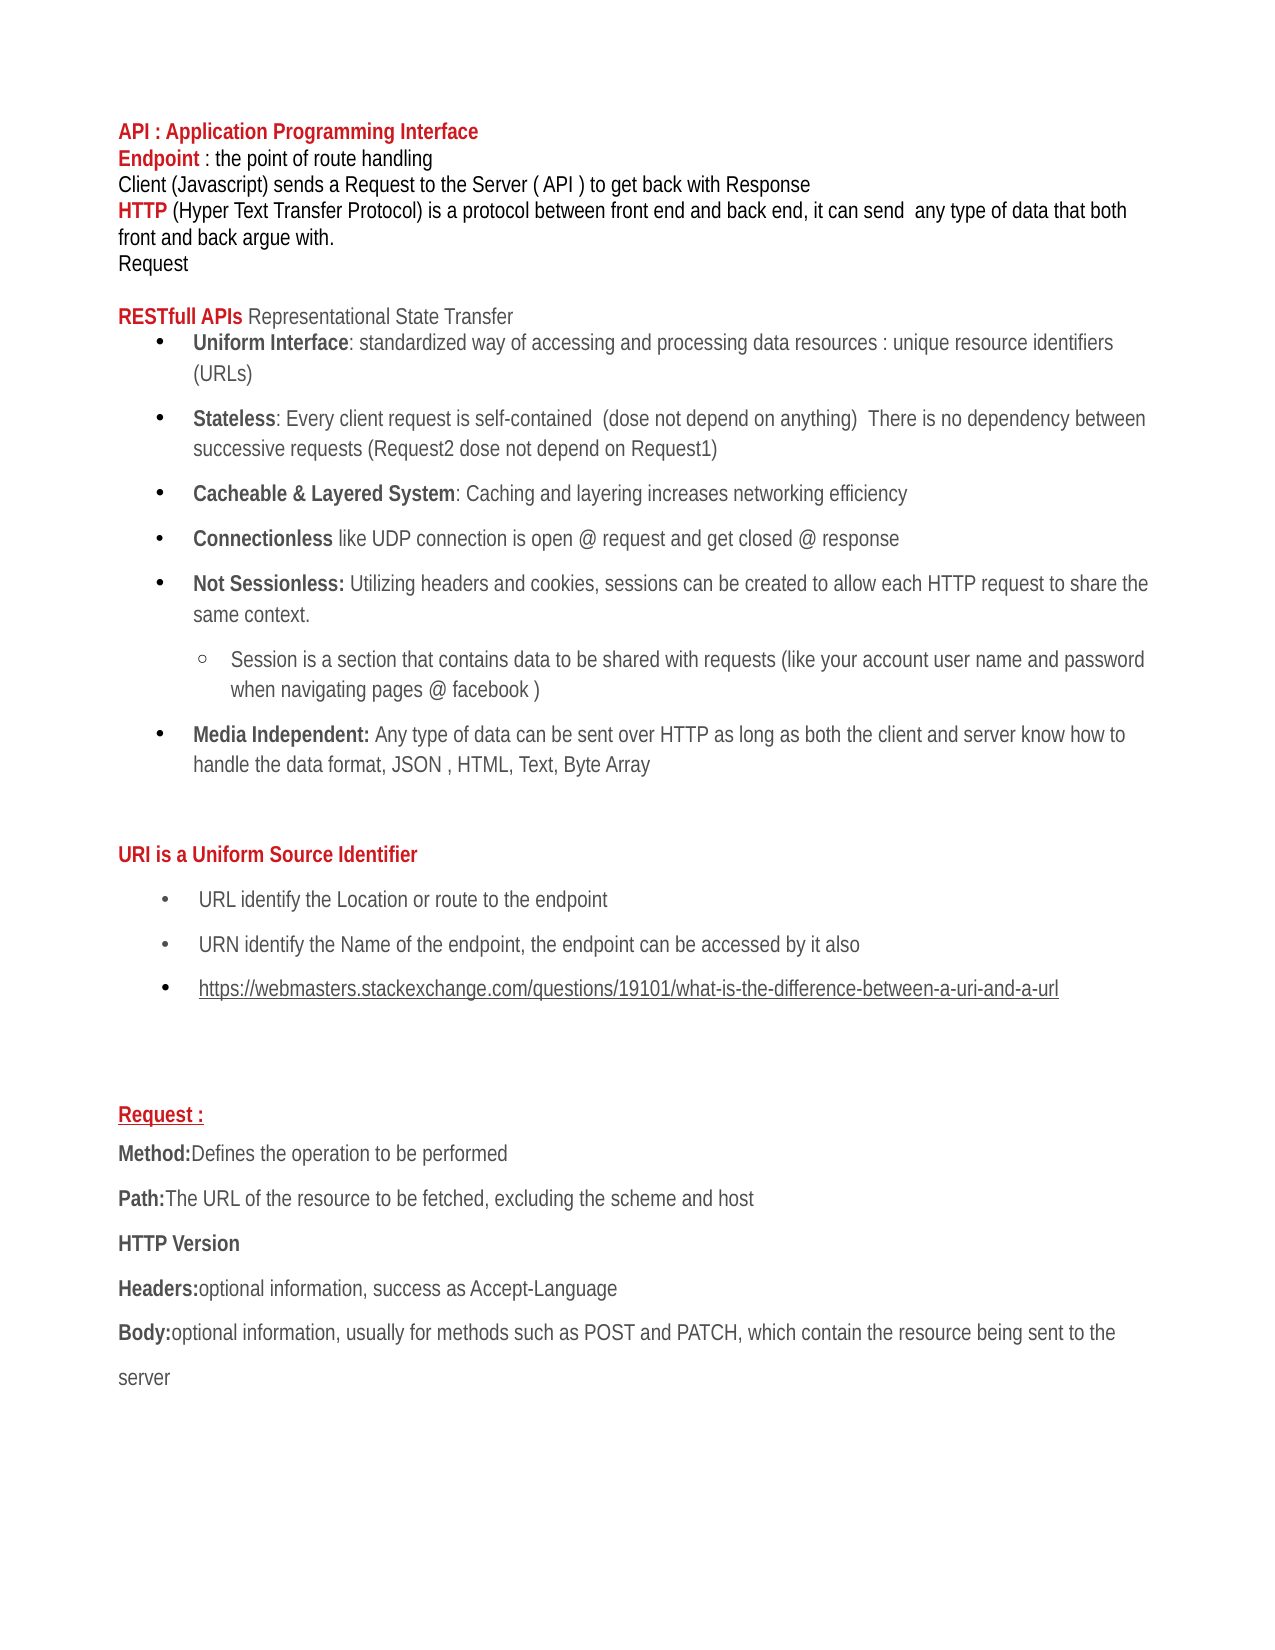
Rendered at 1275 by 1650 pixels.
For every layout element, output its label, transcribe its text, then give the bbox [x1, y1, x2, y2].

list Path:The URL of the resource to be fetched, excluding the scheme and host [118, 1185, 1157, 1211]
subtitle Request : [118, 1101, 1157, 1128]
list Cacheable & Layered System: Caching and layering increases networking efficiency [156, 480, 1157, 507]
list Not Sessionless: Utilizing headers and cookies, sessions can be created to allow each HTTP request to share the same context. [156, 570, 1157, 627]
list Connectionless like UDP connection is open @ request and get closed @ response [156, 525, 1157, 552]
list URL identify the Location or route to the endpoint [161, 886, 1157, 912]
list Session is a section that contains data to be shared with requests (like your account user name and password when navigating pages @ facebook ) [193, 646, 1157, 702]
list Media Independent: Any type of data can be sent over HTTP as long as both the client and server know how to handle the data format, JSON , HTML, Text, Byte Array [156, 721, 1157, 778]
text API : Application Programming Interface [118, 118, 1157, 144]
text Request [118, 250, 1157, 276]
text Client (Javascript) sends a Request to the Server ( API ) to get back with Response [118, 171, 1157, 197]
list Uniform Interface: standardized way of accessing and processing data resources : unique resource identifiers (URLs) [156, 329, 1157, 386]
text Endpoint : the point of route handling [118, 144, 1157, 171]
text HTTP (Hyper Text Transfer Protocol) is a protocol between front end and back end, it can send any type of data that both front and back argue with. [118, 197, 1157, 250]
list HTTP Version [118, 1230, 1157, 1256]
list Body:optional information, usually for methods such as POST and PATCH, which contain the resource being sent to the server [118, 1319, 1157, 1391]
list Headers:optional information, success as Accept-Language [118, 1274, 1157, 1301]
list https://webmasters.stackexchange.com/questions/19101/what-is-the-difference-between-a-uri-and-a-url [161, 975, 1157, 1002]
list URN identify the Name of the endpoint, the endpoint can be accessed by it also [161, 931, 1157, 957]
list Method:Defines the operation to be performed [118, 1140, 1157, 1167]
list Stateless: Every client request is self-contained (dose not depend on anything) There is no dependency between successive requests (Request2 dose not depend on Request1) [156, 404, 1157, 462]
text RESTfull APIs Representational State Transfer [118, 303, 1157, 329]
text URI is a Uniform Source Identifier [118, 841, 1157, 867]
